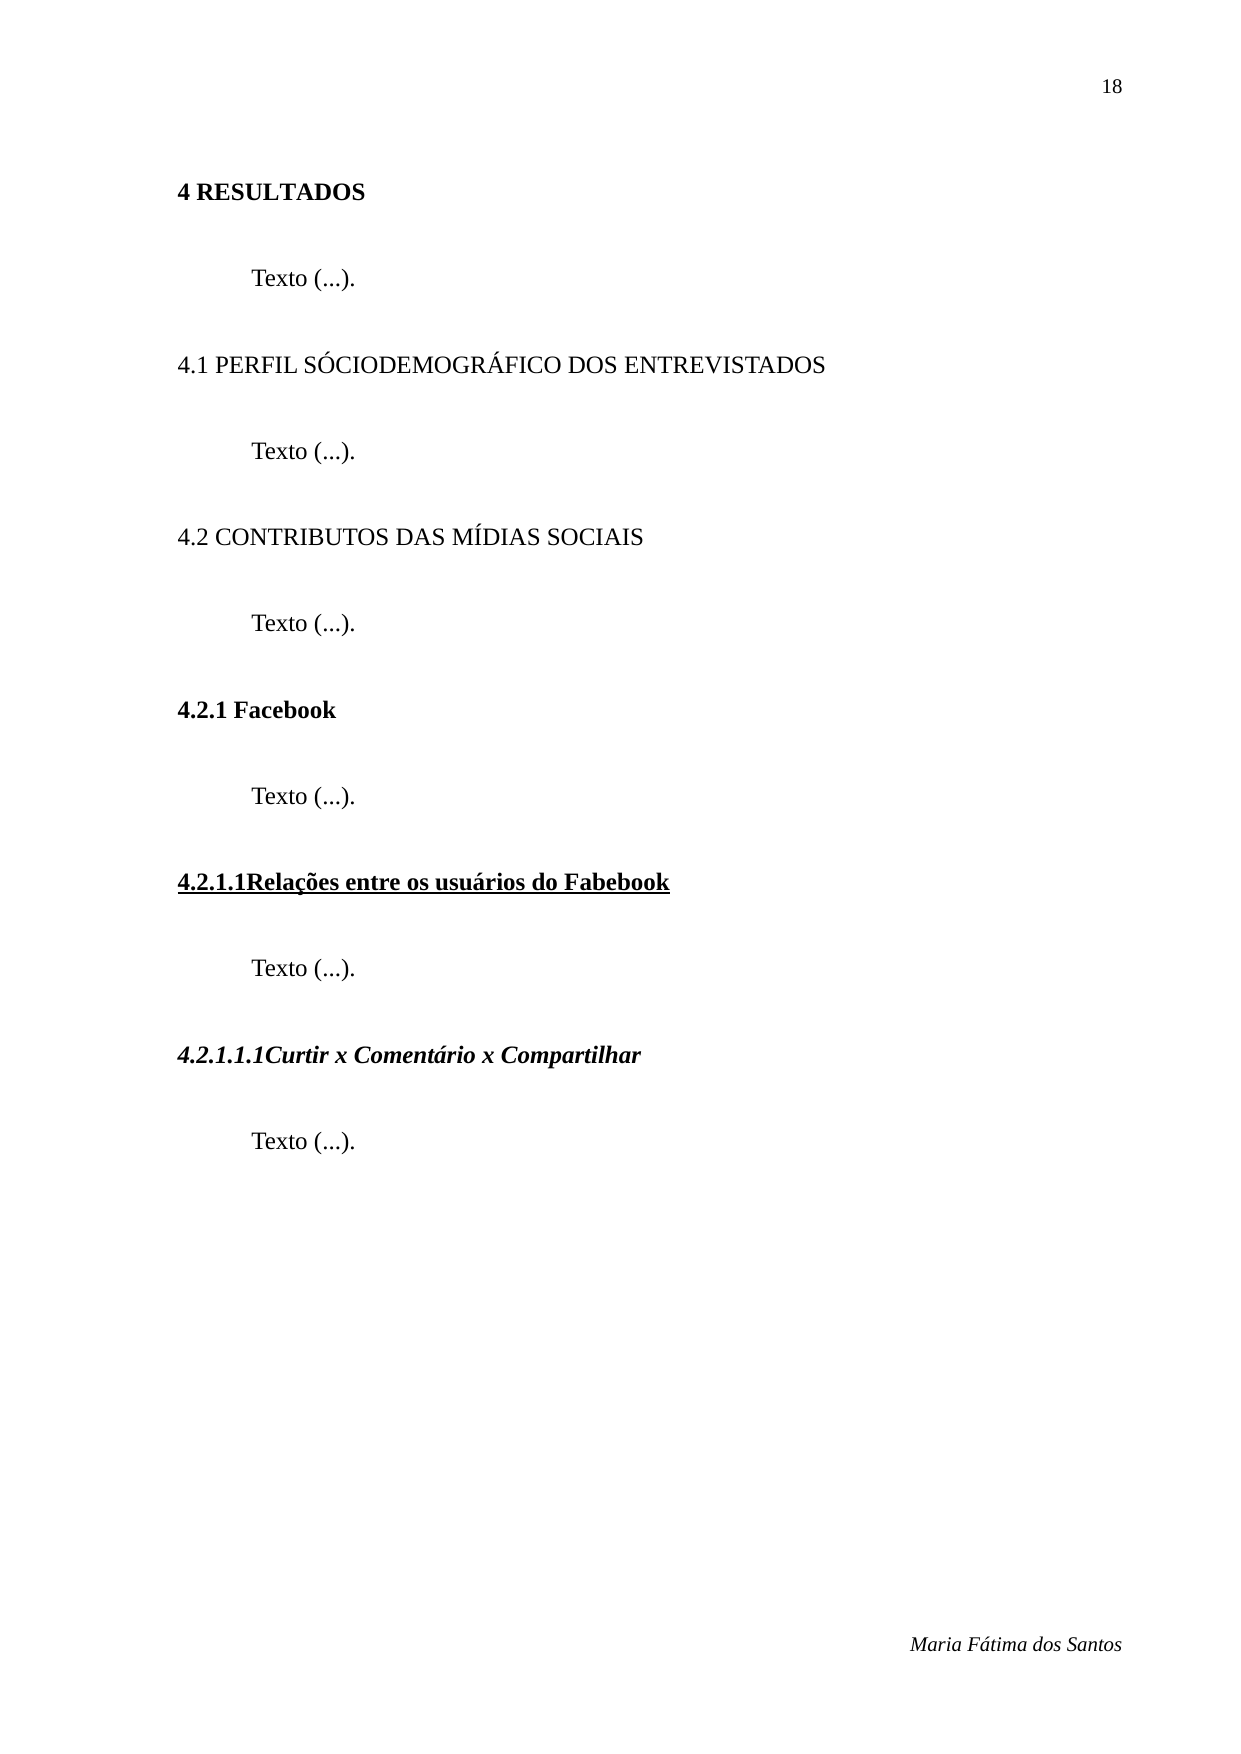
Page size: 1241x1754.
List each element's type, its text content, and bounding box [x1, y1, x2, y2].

text 4.2.1.1Relações entre os usuários do Fabebook [177, 867, 1040, 896]
text Texto (...). [177, 436, 1122, 465]
text 4.2 CONTRIBUTOS DAS MÍDIAS SOCIAIS [177, 522, 1040, 551]
text 4.2.1.1.1Curtir x Comentário x Compartilhar [177, 1040, 1040, 1068]
text 4.1 PERFIL SÓCIODEMOGRÁFICO DOS ENTREVISTADOS [177, 350, 1122, 378]
text Texto (...). [177, 1126, 1122, 1155]
text 4.2.1 Facebook [177, 695, 1040, 723]
text Texto (...). [177, 781, 1122, 810]
text Texto (...). [177, 263, 1122, 292]
text 4 RESULTADOS [177, 177, 1004, 206]
text Texto (...). [177, 608, 1122, 637]
text Texto (...). [177, 953, 1122, 982]
